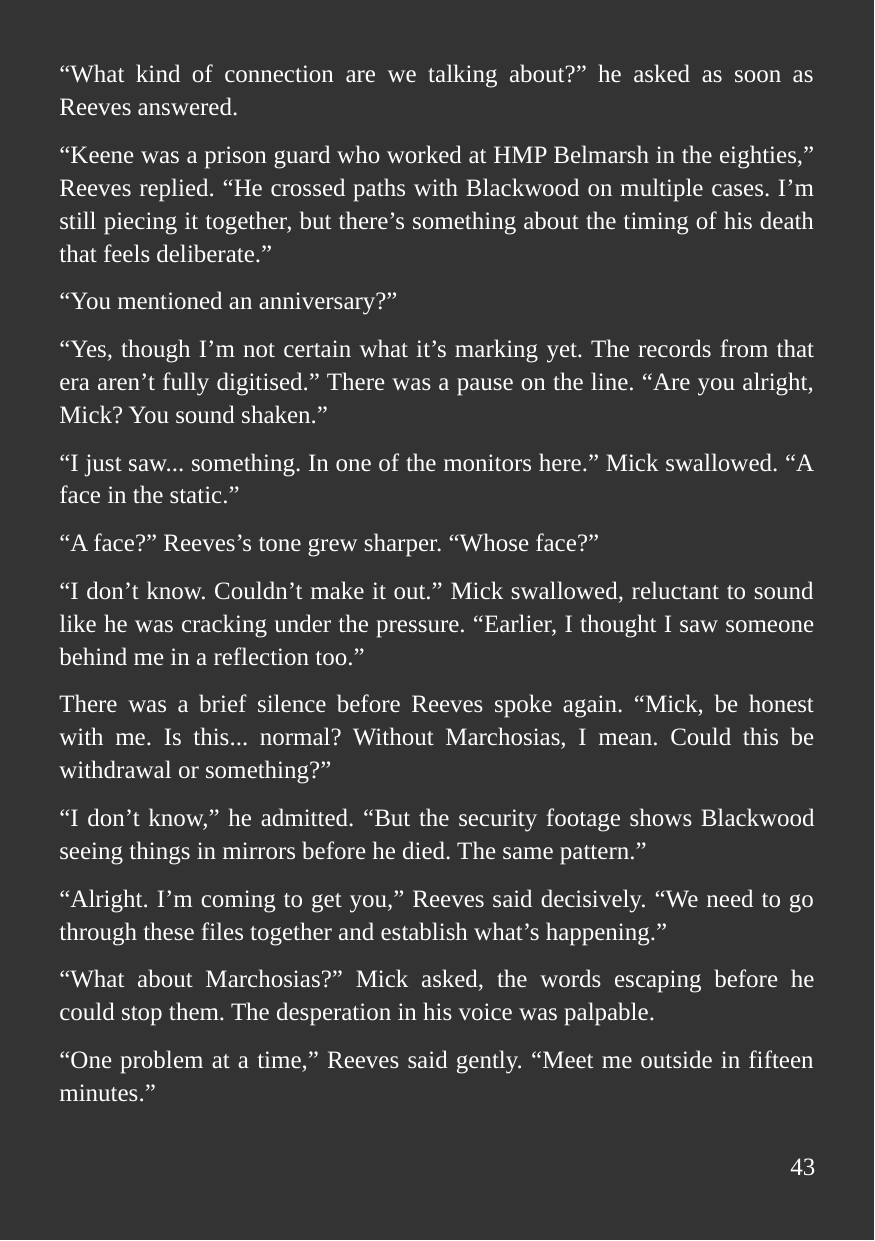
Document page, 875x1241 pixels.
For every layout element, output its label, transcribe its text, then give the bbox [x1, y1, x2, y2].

text “What kind of connection are we talking about?” he asked as soon as Reeves answered. [59, 59, 815, 121]
text “You mentioned an anniversary?” [59, 286, 815, 315]
text “One problem at a time,” Reeves said gently. “Meet me outside in fifteen minutes.” [59, 1045, 815, 1107]
text “What about Marchosias?” Mick asked, the words escaping before he could stop them. The desperation in his voice was palpable. [59, 964, 815, 1026]
text “I just saw... something. In one of the monitors here.” Mick swallowed. “A face in the static.” [59, 448, 815, 509]
text “Keene was a prison guard who worked at HMP Belmarsh in the eighties,” Reeves replied. “He crossed paths with Blackwood on multiple cases. I’m still piecing it together, but there’s something about the timing of his death that feels deliberate.” [59, 140, 815, 267]
text “I don’t know. Couldn’t make it out.” Mick swallowed, reluctant to sound like he was cracking under the pressure. “Earlier, I thought I saw someone behind me in a reflection too.” [59, 576, 815, 671]
text “A face?” Reeves’s tone grew sharper. “Whose face?” [59, 528, 815, 557]
text “Alright. I’m coming to get you,” Reeves said decisively. “We need to go through these files together and establish what’s happening.” [59, 884, 815, 946]
text “I don’t know,” he admitted. “But the security footage shows Blackwood seeing things in mirrors before he died. The same pattern.” [59, 803, 815, 865]
text “Yes, though I’m not certain what it’s marking yet. The records from that era aren’t fully digitised.” There was a pause on the line. “Are you alright, Mick? You sound shaken.” [59, 334, 815, 429]
text There was a brief silence before Reeves spoke again. “Mick, be honest with me. Is this... normal? Without Marchosias, I mean. Could this be withdrawal or something?” [59, 689, 815, 784]
